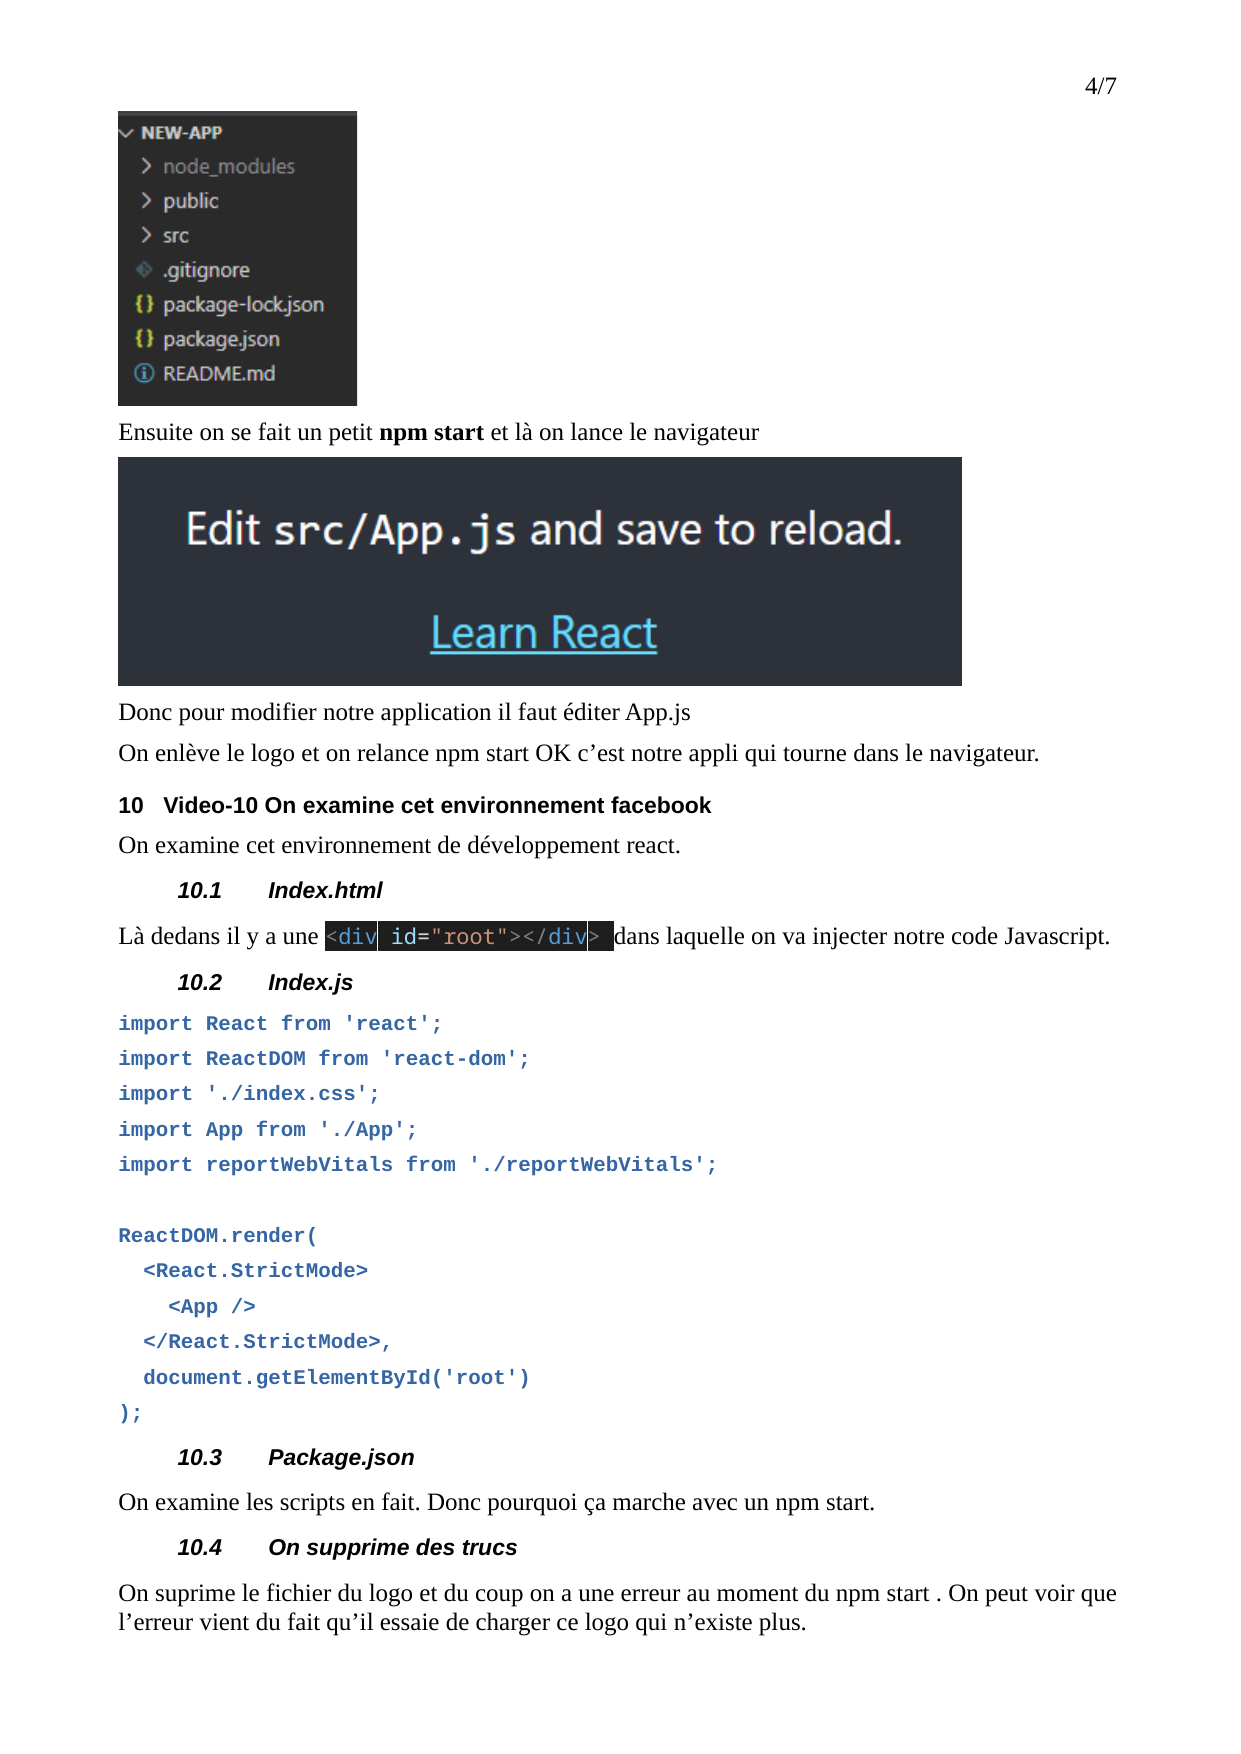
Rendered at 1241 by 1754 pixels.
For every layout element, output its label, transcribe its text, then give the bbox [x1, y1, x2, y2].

text Donc pour modifier notre application il faut éditer App.js [118, 697, 1122, 726]
text <React.StrictMode> [118, 1260, 1122, 1284]
text Là dedans il y a une <div id="root"></div> dans laquelle on va injecter notre code Javascript. [118, 921, 1122, 951]
text ReactDOM.render( [118, 1225, 1122, 1249]
text document.getElementById('root') [118, 1367, 1122, 1390]
text On examine les scripts en fait. Donc pourquoi ça marche avec un npm start. [118, 1487, 1122, 1516]
text On examine cet environnement de développement react. [118, 830, 1122, 859]
text import ReactDOM from 'react-dom'; [118, 1048, 1122, 1072]
text On suprime le fichier du logo et du coup on a une erreur au moment du npm start . On peut voir que l’erreur vient du fait qu’il essaie de charger ce logo qui n’existe plus. [118, 1578, 1122, 1636]
text import React from 'react'; [118, 1012, 1122, 1036]
text import './index.css'; [118, 1083, 1122, 1107]
picture [118, 457, 962, 686]
text <App /> [118, 1296, 1122, 1319]
subtitle Package.json [177, 1443, 1122, 1470]
text ); [118, 1402, 1122, 1426]
text On enlève le logo et on relance npm start OK c’est notre appli qui tourne dans le navigateur. [118, 738, 1122, 767]
subtitle Index.js [177, 968, 1122, 995]
subtitle Video-10 On examine cet environnement facebook [118, 792, 1122, 818]
text </React.StrictMode>, [118, 1331, 1122, 1355]
subtitle On supprime des trucs [177, 1534, 1122, 1560]
text import App from './App'; [118, 1119, 1122, 1142]
subtitle Index.html [177, 877, 1122, 903]
picture [118, 111, 358, 406]
text Ensuite on se fait un petit npm start et là on lance le navigateur [118, 417, 1122, 446]
text import reportWebVitals from './reportWebVitals'; [118, 1154, 1122, 1178]
